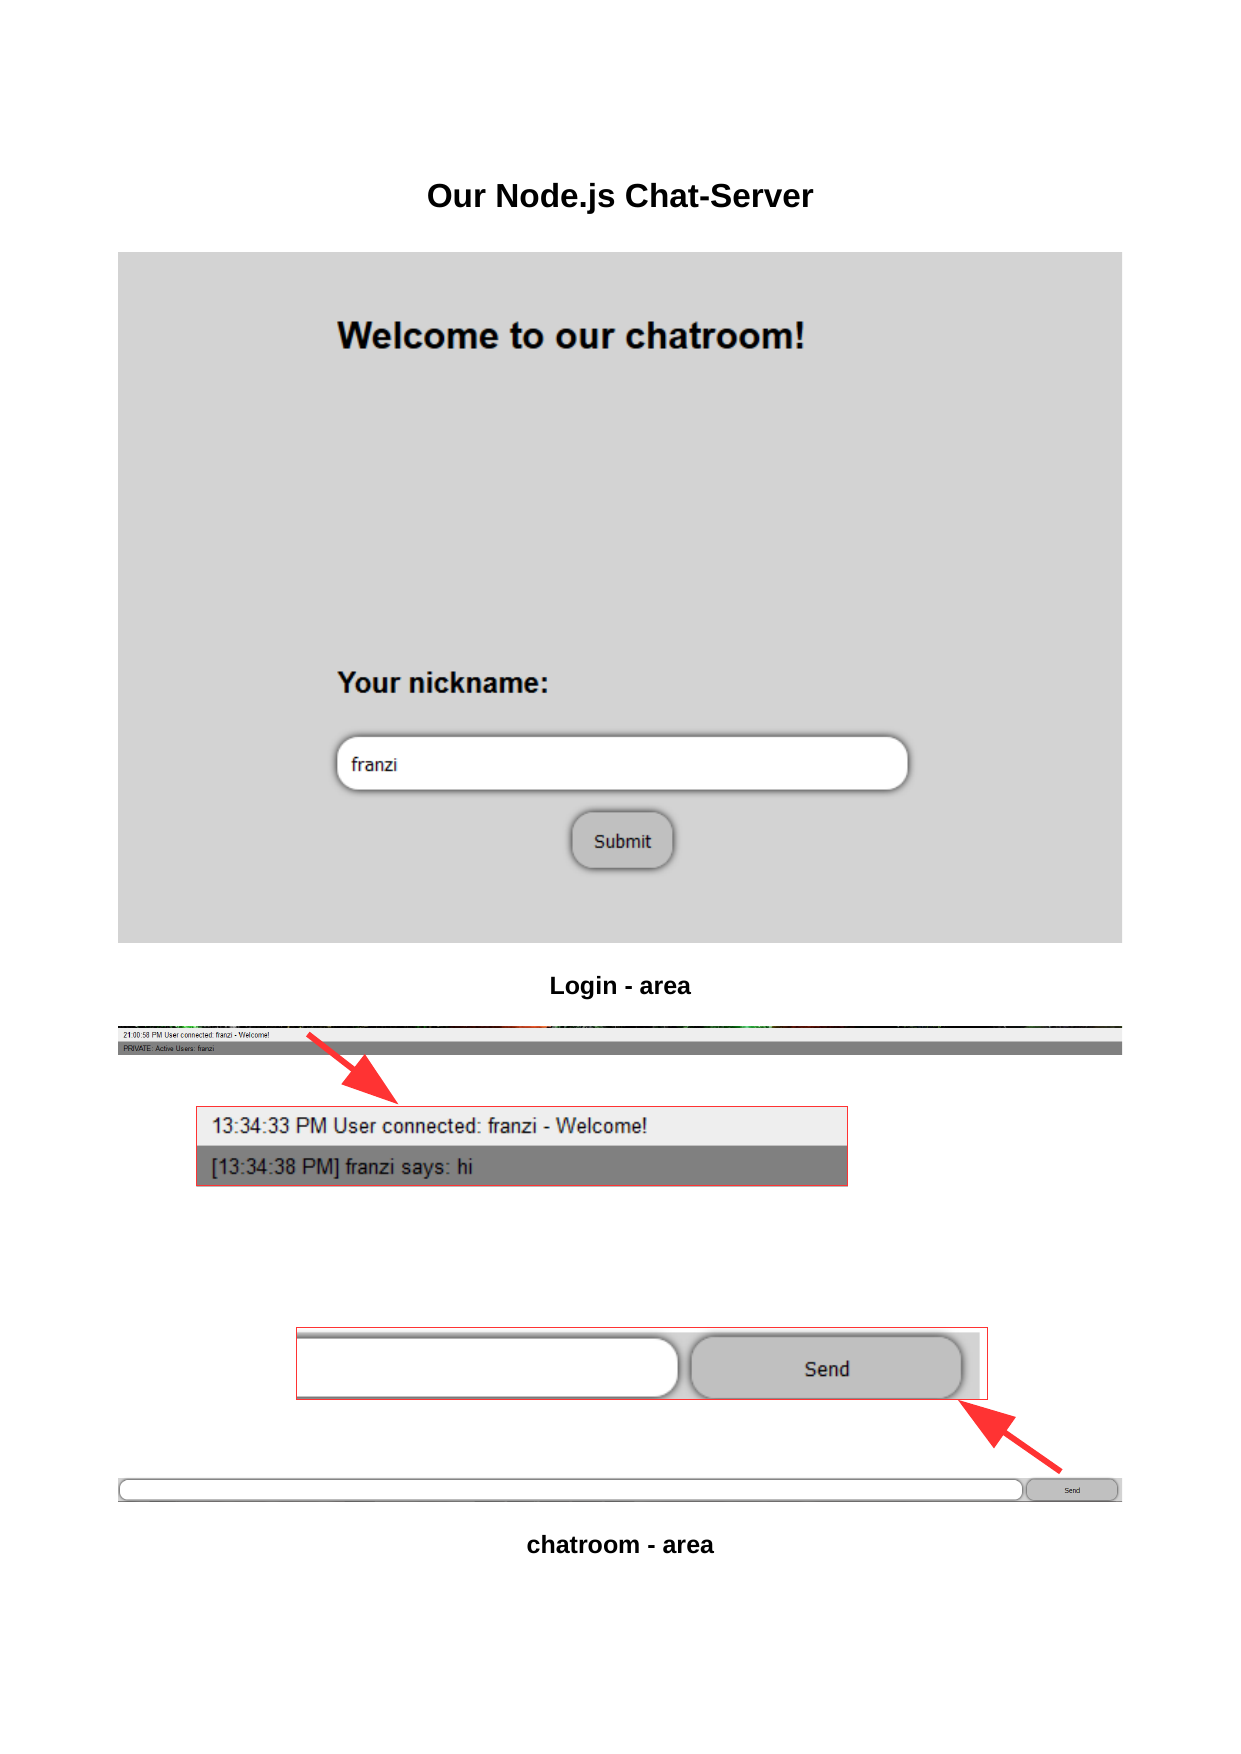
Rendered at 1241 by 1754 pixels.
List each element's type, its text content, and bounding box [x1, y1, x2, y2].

text Our Node.js Chat-Server [118, 176, 1122, 214]
text Login - area [118, 971, 1122, 1000]
picture [118, 1026, 1123, 1502]
picture [118, 252, 1123, 943]
text chatroom - area [118, 1530, 1122, 1559]
